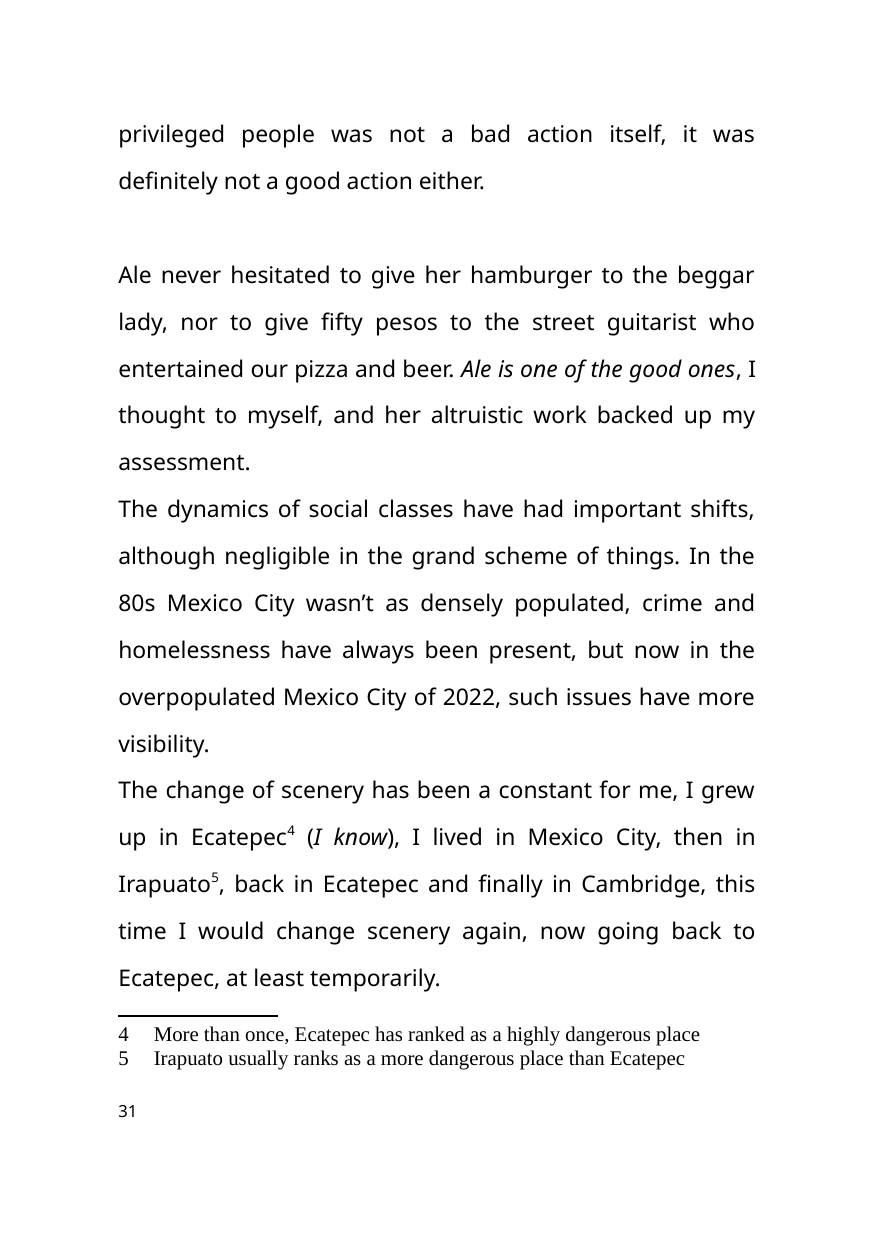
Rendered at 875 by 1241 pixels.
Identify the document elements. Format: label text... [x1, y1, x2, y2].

text Ale never hesitated to give her hamburger to the beggar lady, nor to give fifty pesos to the street guitarist who entertained our pizza and beer. Ale is one of the good ones, I thought to myself, and her altruistic work backed up my assessment. [118, 259, 756, 477]
text Irapuato usually ranks as a more dangerous place than Ecatepec [118, 1046, 756, 1070]
text More than once, Ecatepec has ranked as a highly dangerous place [118, 1022, 756, 1046]
text The change of scenery has been a constant for me, I grew up in Ecatepec (I know), I lived in Mexico City, then in Irapuato, back in Ecatepec and finally in Cambridge, this time I would change scenery again, now going back to Ecatepec, at least temporarily. [118, 774, 756, 993]
text privileged people was not a bad action itself, it was definitely not a good action either. [118, 118, 756, 196]
text The dynamics of social classes have had important shifts, although negligible in the grand scheme of things. In the 80s Mexico City wasn’t as densely populated, crime and homelessness have always been present, but now in the overpopulated Mexico City of 2022, such issues have more visibility. [118, 493, 756, 759]
